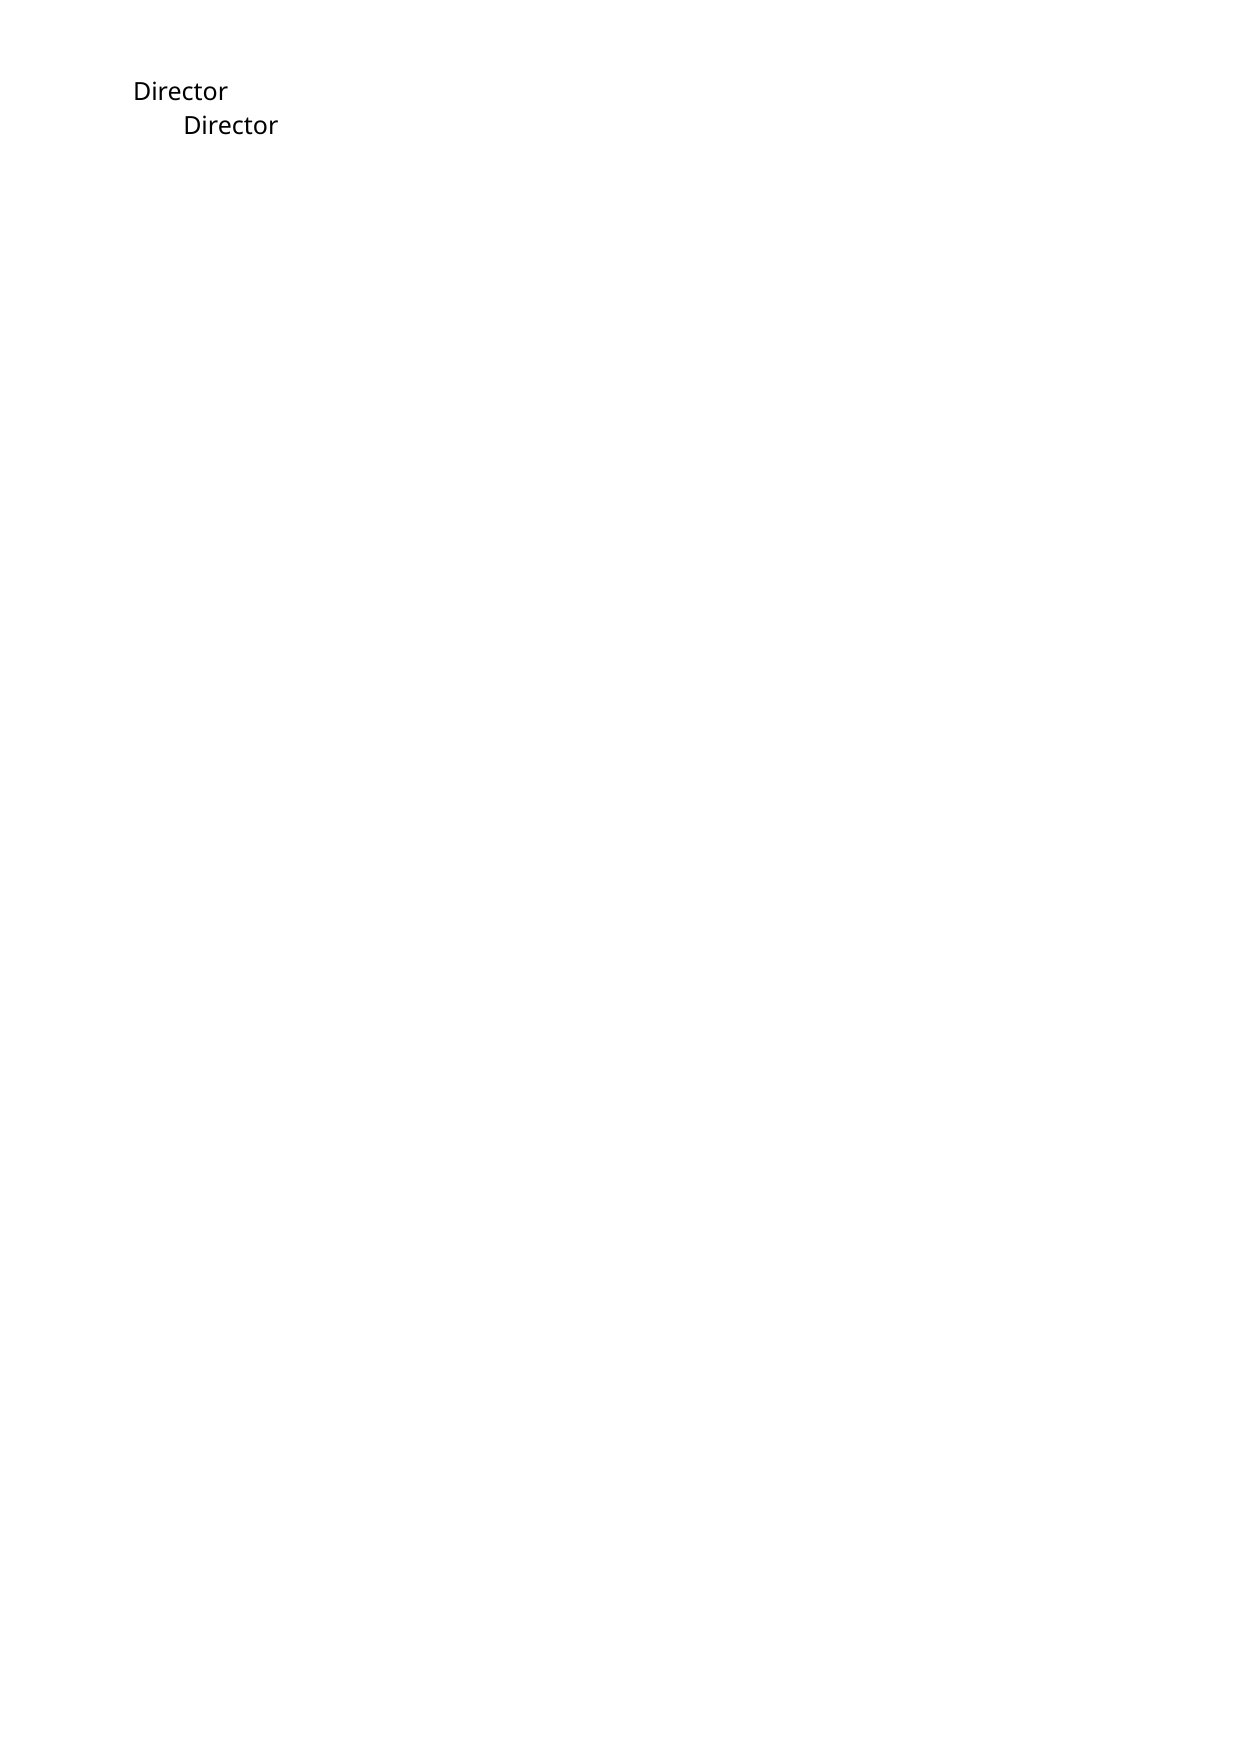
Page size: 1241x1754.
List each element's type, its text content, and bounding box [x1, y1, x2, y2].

text Director <if test="line['director2']!=''">Director</if> [133, 74, 1093, 142]
text </for> [189, 142, 1093, 176]
